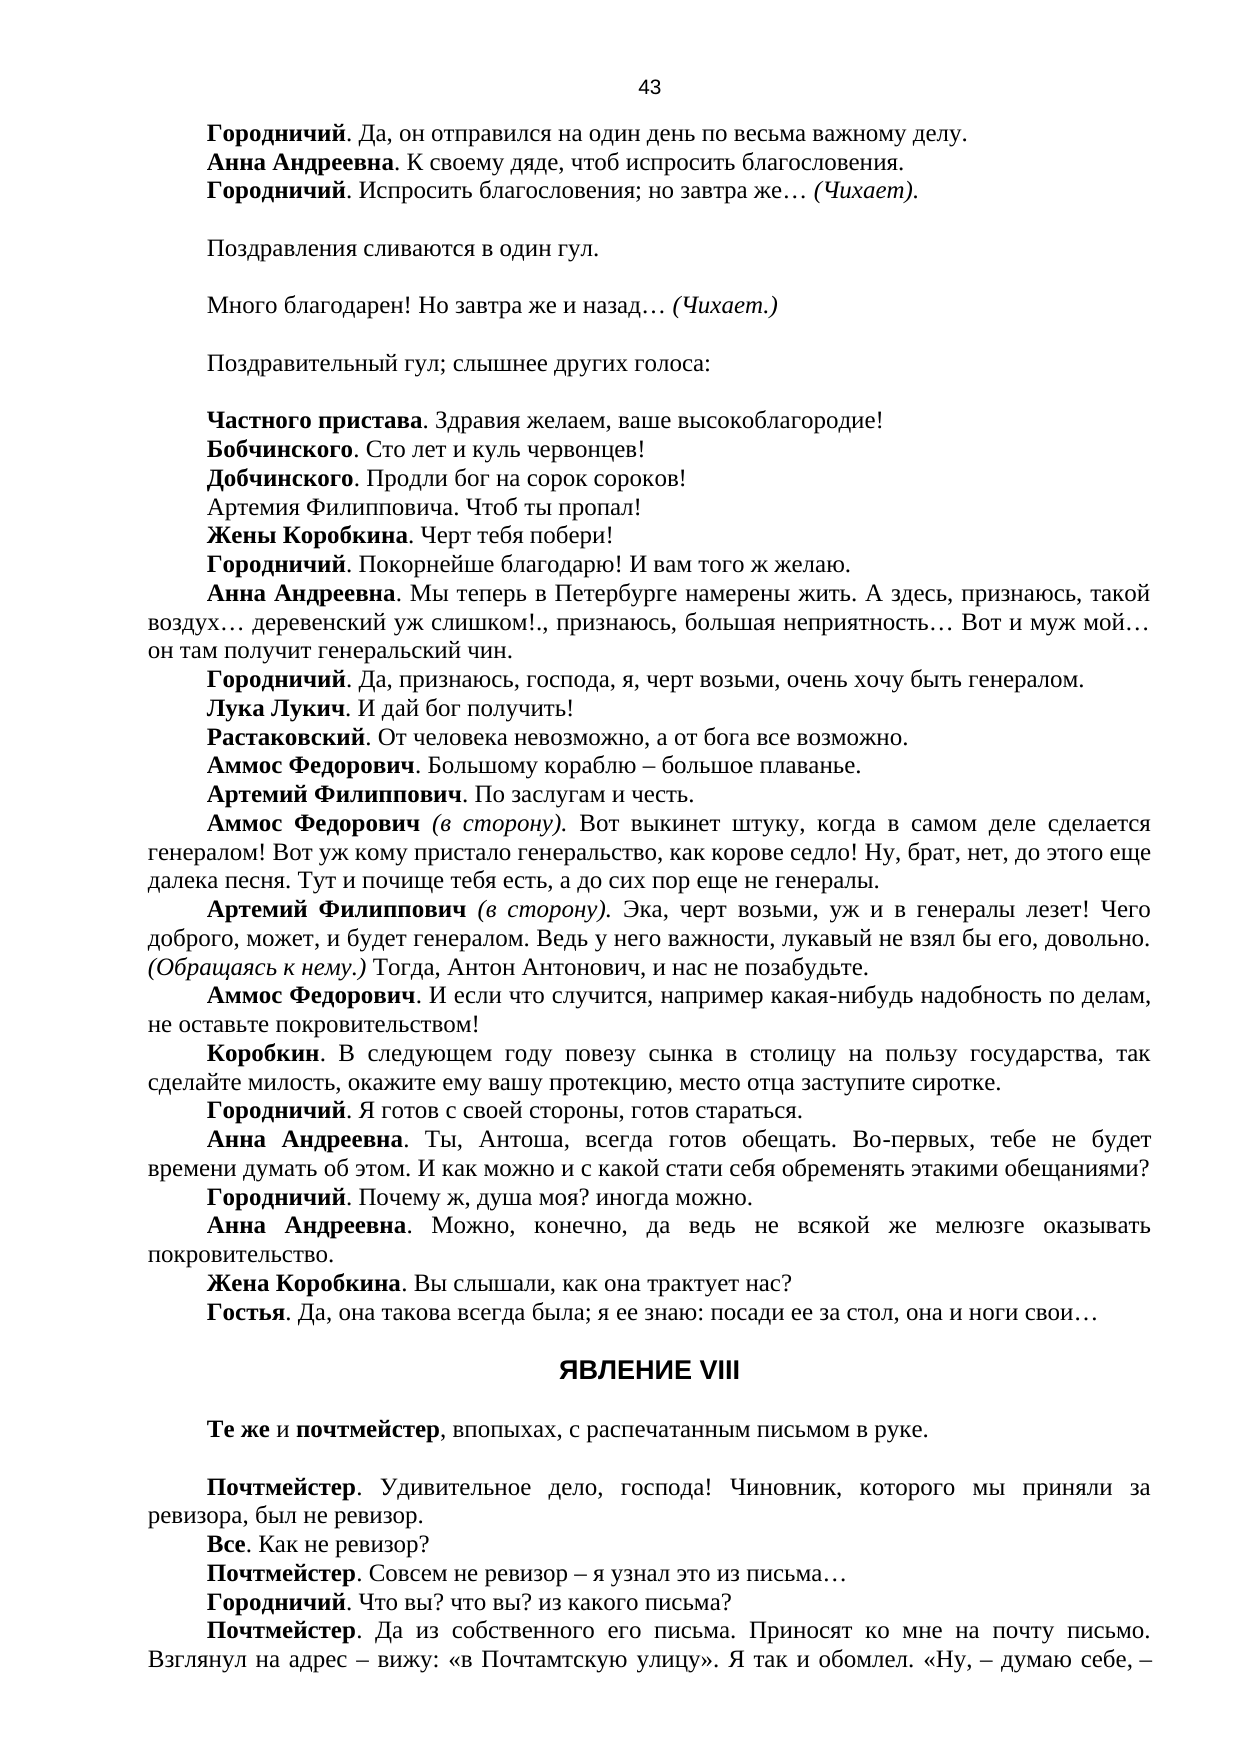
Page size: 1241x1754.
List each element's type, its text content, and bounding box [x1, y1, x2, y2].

text Городничий. Почему ж, душа моя? иногда можно. [148, 1182, 1152, 1211]
text Поздравления сливаются в один гул. [148, 233, 1152, 262]
text Добчинского. Продли бог на сорок сороков! [148, 463, 1152, 492]
text Жена Коробкина. Вы слышали, как она трактует нас? [148, 1268, 1152, 1297]
text Анна Андреевна. Ты, Антоша, всегда готов обещать. Во‑первых, тебе не будет времени думать об этом. И как можно и с какой стати себя обременять этакими обещаниями? [148, 1124, 1152, 1182]
text Анна Андреевна. Мы теперь в Петербурге намерены жить. А здесь, признаюсь, такой воздух… деревенский уж слишком!., признаюсь, большая неприятность… Вот и муж мой… он там получит генеральский чин. [148, 578, 1152, 664]
text Анна Андреевна. К своему дяде, чтоб испросить благословения. [148, 147, 1152, 176]
text Все. Как не ревизор? [148, 1529, 1152, 1558]
subtitle ЯВЛЕНИЕ VIII [148, 1354, 1152, 1386]
text Почтмейстер. Удивительное дело, господа! Чиновник, которого мы приняли за peвизора, был не ревизор. [148, 1472, 1152, 1529]
text Те же и почтмейстер, впопыхах, с распечатанным письмом в руке. [148, 1414, 1152, 1443]
text Почтмейстер. Совсем не ревизор – я узнал это из письма… [148, 1558, 1152, 1587]
text Лука Лукич. И дай бог получить! [148, 693, 1152, 722]
text Артемий Филиппович. По заслугам и честь. [148, 779, 1152, 808]
text Городничий. Покорнейше благодарю! И вам того ж желаю. [148, 549, 1152, 578]
text Частного пристава. Здравия желаем, ваше высокоблагородие! [148, 406, 1152, 434]
text Артемия Филипповича. Чтоб ты пропал! [148, 492, 1152, 521]
text Аммос Федорович. И если что случится, например какая‑нибудь надобность по делам, не оставьте покровительством! [148, 981, 1152, 1038]
text Много благодарен! Но завтра же и назад… (Чихает.) [148, 291, 1152, 319]
text Поздравительный гул; слышнее других голоса: [148, 348, 1152, 377]
text Почтмейстер. Да из собственного его письма. Приносят ко мне на почту письмо. Взглянул на адрес – вижу: «в Почтамтскую улицу». Я так и обомлел. «Ну, – думаю себе, – [148, 1616, 1152, 1673]
text Аммос Федорович. Большому кораблю – большое плаванье. [148, 751, 1152, 779]
text Артемий Филиппович (в сторону). Эка, черт возьми, уж и в генералы лезет! Чего доброго, может, и будет генералом. Ведь у него важности, лукавый не взял бы его, довольно. (Обращаясь к нему.) Тогда, Антон Антонович, и нас не позабудьте. [148, 894, 1152, 981]
text Городничий. Да, признаюсь, господа, я, черт возьми, очень хочу быть генералом. [148, 664, 1152, 693]
text Гостья. Да, она такова всегда была; я ее знаю: посади ее за стол, она и ноги свои… [148, 1297, 1152, 1326]
text Городничий. Да, он отправился на один день по весьма важному делу. [148, 118, 1152, 147]
text Коробкин. В следующем году повезу сынка в столицу на пользу государства, так сделайте милость, окажите ему вашу протекцию, место отца заступите сиротке. [148, 1038, 1152, 1096]
text Городничий. Я готов с своей стороны, готов стараться. [148, 1096, 1152, 1124]
text Растаковский. От человека невозможно, а от бога все возможно. [148, 722, 1152, 751]
text Городничий. Что вы? что вы? из какого письма? [148, 1587, 1152, 1616]
text Жены Коробкина. Черт тебя побери! [148, 521, 1152, 549]
text Бобчинского. Сто лет и куль червонцев! [148, 434, 1152, 463]
text Аммос Федорович (в сторону). Вот выкинет штуку, когда в самом деле сделается генералом! Вот уж кому пристало генеральство, как корове седло! Ну, брат, нет, до этого еще далека песня. Тут и почище тебя есть, а до сих пор еще не генералы. [148, 808, 1152, 894]
text Городничий. Испросить благословения; но завтра же… (Чихает). [148, 176, 1152, 204]
text Анна Андреевна. Можно, конечно, да ведь не всякой же мелюзге оказывать покровительство. [148, 1211, 1152, 1268]
